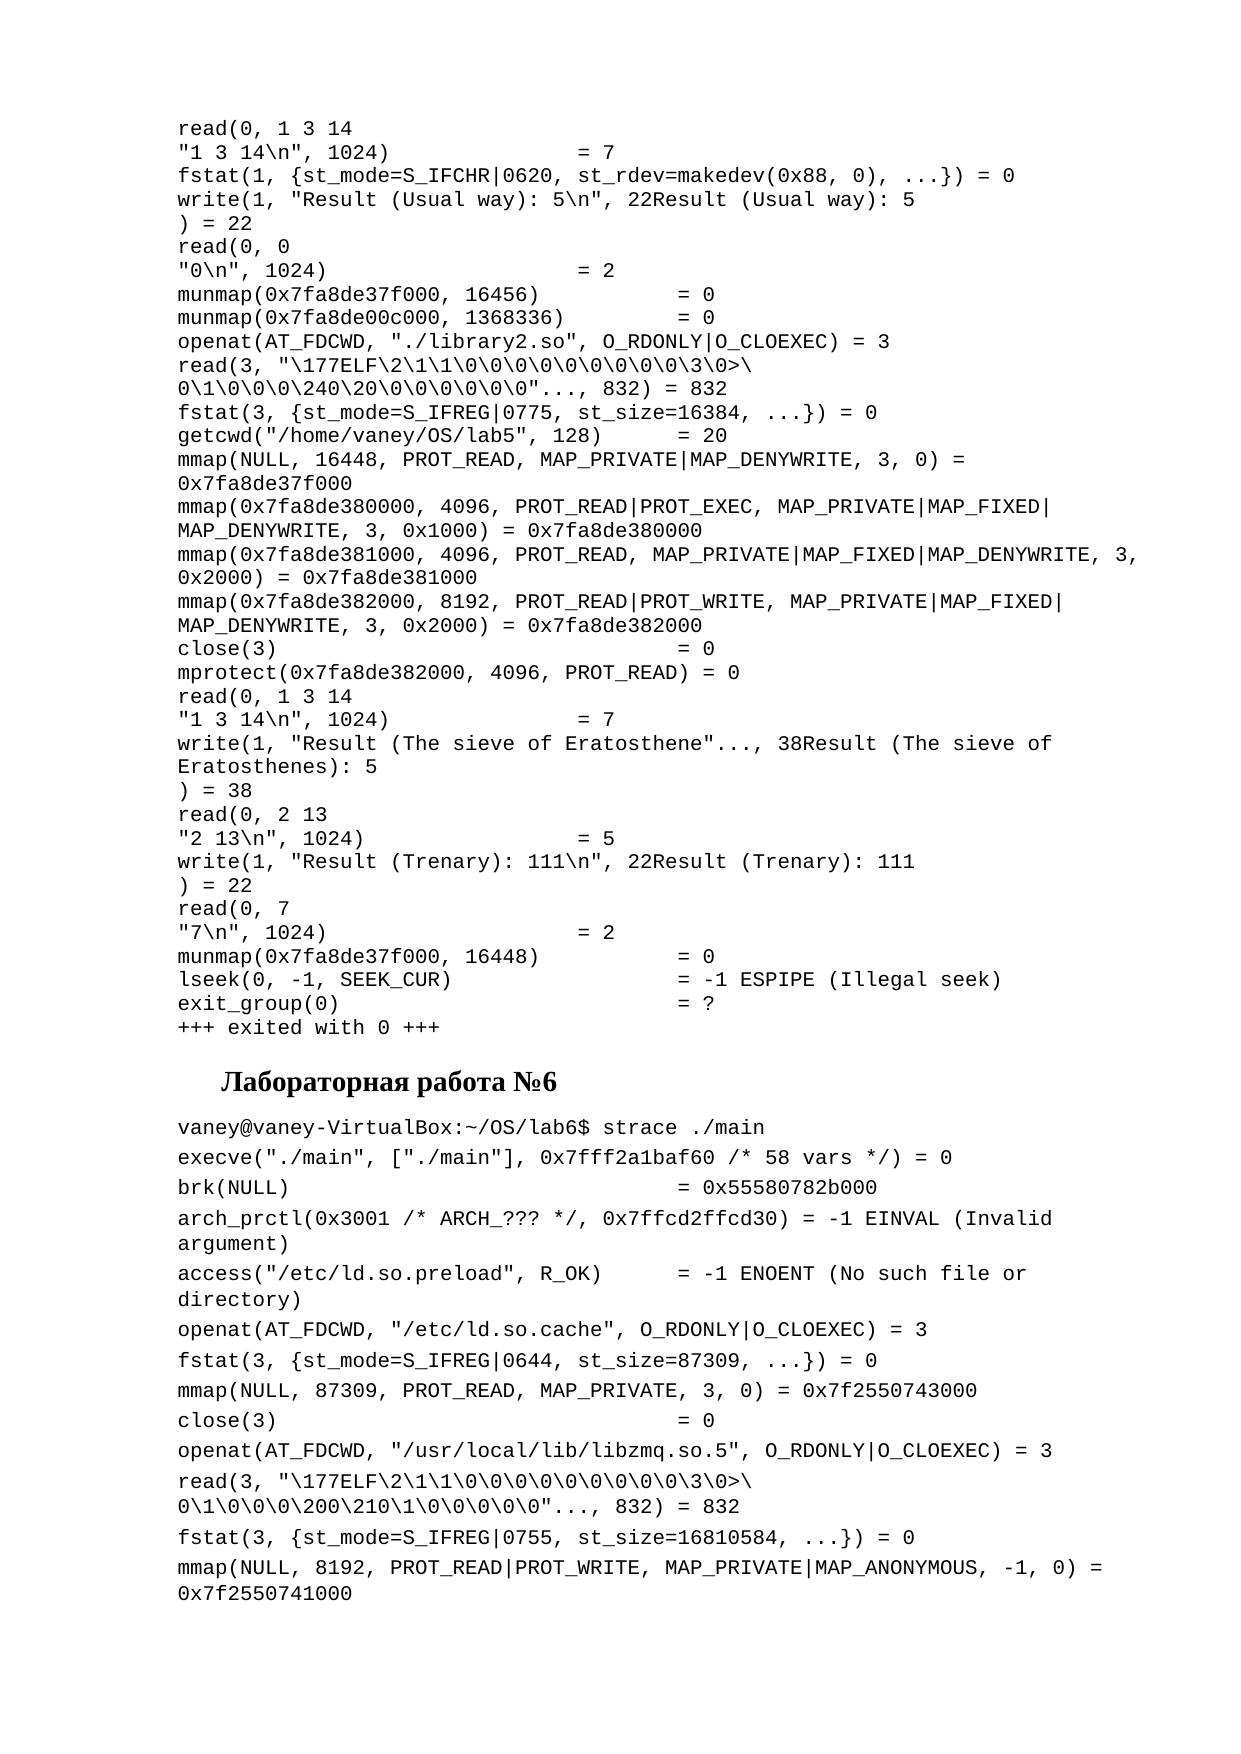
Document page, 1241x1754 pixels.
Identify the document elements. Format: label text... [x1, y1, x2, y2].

text read(0, 1 3 14 [177, 118, 1152, 142]
text fstat(3, {st_mode=S_IFREG|0644, st_size=87309, ...}) = 0 [177, 1349, 1152, 1373]
text arch_prctl(0x3001 /* ARCH_??? */, 0x7ffcd2ffcd30) = -1 EINVAL (Invalid argument) [177, 1208, 1152, 1257]
text fstat(1, {st_mode=S_IFCHR|0620, st_rdev=makedev(0x88, 0), ...}) = 0 [177, 165, 1152, 189]
text mprotect(0x7fa8de382000, 4096, PROT_READ) = 0 [177, 662, 1152, 686]
text getcwd("/home/vaney/OS/lab5", 128) = 20 [177, 426, 1152, 449]
text mmap(0x7fa8de381000, 4096, PROT_READ, MAP_PRIVATE|MAP_FIXED|MAP_DENYWRITE, 3, 0x2000) = 0x7fa8de381000 [177, 544, 1152, 591]
text close(3) = 0 [177, 1410, 1152, 1434]
text mmap(NULL, 16448, PROT_READ, MAP_PRIVATE|MAP_DENYWRITE, 3, 0) = 0x7fa8de37f000 [177, 449, 1152, 496]
text mmap(0x7fa8de382000, 8192, PROT_READ|PROT_WRITE, MAP_PRIVATE|MAP_FIXED|MAP_DENYWRITE, 3, 0x2000) = 0x7fa8de382000 [177, 591, 1152, 638]
text mmap(NULL, 87309, PROT_READ, MAP_PRIVATE, 3, 0) = 0x7f2550743000 [177, 1380, 1152, 1403]
text brk(NULL) = 0x55580782b000 [177, 1177, 1152, 1201]
text execve("./main", ["./main"], 0x7fff2a1baf60 /* 58 vars */) = 0 [177, 1147, 1152, 1171]
text write(1, "Result (The sieve of Eratosthene"..., 38Result (The sieve of Eratosthenes): 5 [177, 733, 1152, 780]
text read(3, "\177ELF\2\1\1\0\0\0\0\0\0\0\0\0\3\0>\0\1\0\0\0\200\210\1\0\0\0\0\0"..., 832) = 832 [177, 1471, 1152, 1520]
text read(0, 0 [177, 236, 1152, 260]
text vaney@vaney-VirtualBox:~/OS/lab6$ strace ./main [177, 1117, 1152, 1140]
text openat(AT_FDCWD, "/etc/ld.so.cache", O_RDONLY|O_CLOEXEC) = 3 [177, 1319, 1152, 1343]
text write(1, "Result (Trenary): 111\n", 22Result (Trenary): 111 [177, 851, 1152, 875]
text "2 13\n", 1024) = 5 [177, 827, 1152, 851]
text munmap(0x7fa8de37f000, 16456) = 0 [177, 284, 1152, 307]
text close(3) = 0 [177, 638, 1152, 662]
text read(0, 7 [177, 898, 1152, 922]
text read(0, 1 3 14 [177, 686, 1152, 709]
text ) = 38 [177, 780, 1152, 804]
text ) = 22 [177, 213, 1152, 236]
text write(1, "Result (Usual way): 5\n", 22Result (Usual way): 5 [177, 189, 1152, 213]
text +++ exited with 0 +++ [177, 1017, 1152, 1040]
text mmap(0x7fa8de380000, 4096, PROT_READ|PROT_EXEC, MAP_PRIVATE|MAP_FIXED|MAP_DENYWRITE, 3, 0x1000) = 0x7fa8de380000 [177, 496, 1152, 544]
text fstat(3, {st_mode=S_IFREG|0775, st_size=16384, ...}) = 0 [177, 402, 1152, 426]
text ) = 22 [177, 875, 1152, 898]
text openat(AT_FDCWD, "/usr/local/lib/libzmq.so.5", O_RDONLY|O_CLOEXEC) = 3 [177, 1441, 1152, 1464]
text fstat(3, {st_mode=S_IFREG|0755, st_size=16810584, ...}) = 0 [177, 1527, 1152, 1550]
text munmap(0x7fa8de37f000, 16448) = 0 [177, 946, 1152, 969]
text lseek(0, -1, SEEK_CUR) = -1 ESPIPE (Illegal seek) [177, 969, 1152, 993]
text "1 3 14\n", 1024) = 7 [177, 142, 1152, 165]
text "1 3 14\n", 1024) = 7 [177, 709, 1152, 733]
text "7\n", 1024) = 2 [177, 922, 1152, 946]
text read(3, "\177ELF\2\1\1\0\0\0\0\0\0\0\0\0\3\0>\0\1\0\0\0\240\20\0\0\0\0\0\0"..., 832) = 832 [177, 354, 1152, 402]
text openat(AT_FDCWD, "./library2.so", O_RDONLY|O_CLOEXEC) = 3 [177, 331, 1152, 354]
text munmap(0x7fa8de00c000, 1368336) = 0 [177, 307, 1152, 331]
text Лабораторная работа №6 [177, 1064, 1152, 1097]
text exit_group(0) = ? [177, 993, 1152, 1017]
text "0\n", 1024) = 2 [177, 260, 1152, 284]
text read(0, 2 13 [177, 804, 1152, 827]
text access("/etc/ld.so.preload", R_OK) = -1 ENOENT (No such file or directory) [177, 1263, 1152, 1313]
text mmap(NULL, 8192, PROT_READ|PROT_WRITE, MAP_PRIVATE|MAP_ANONYMOUS, -1, 0) = 0x7f2550741000 [177, 1557, 1152, 1606]
